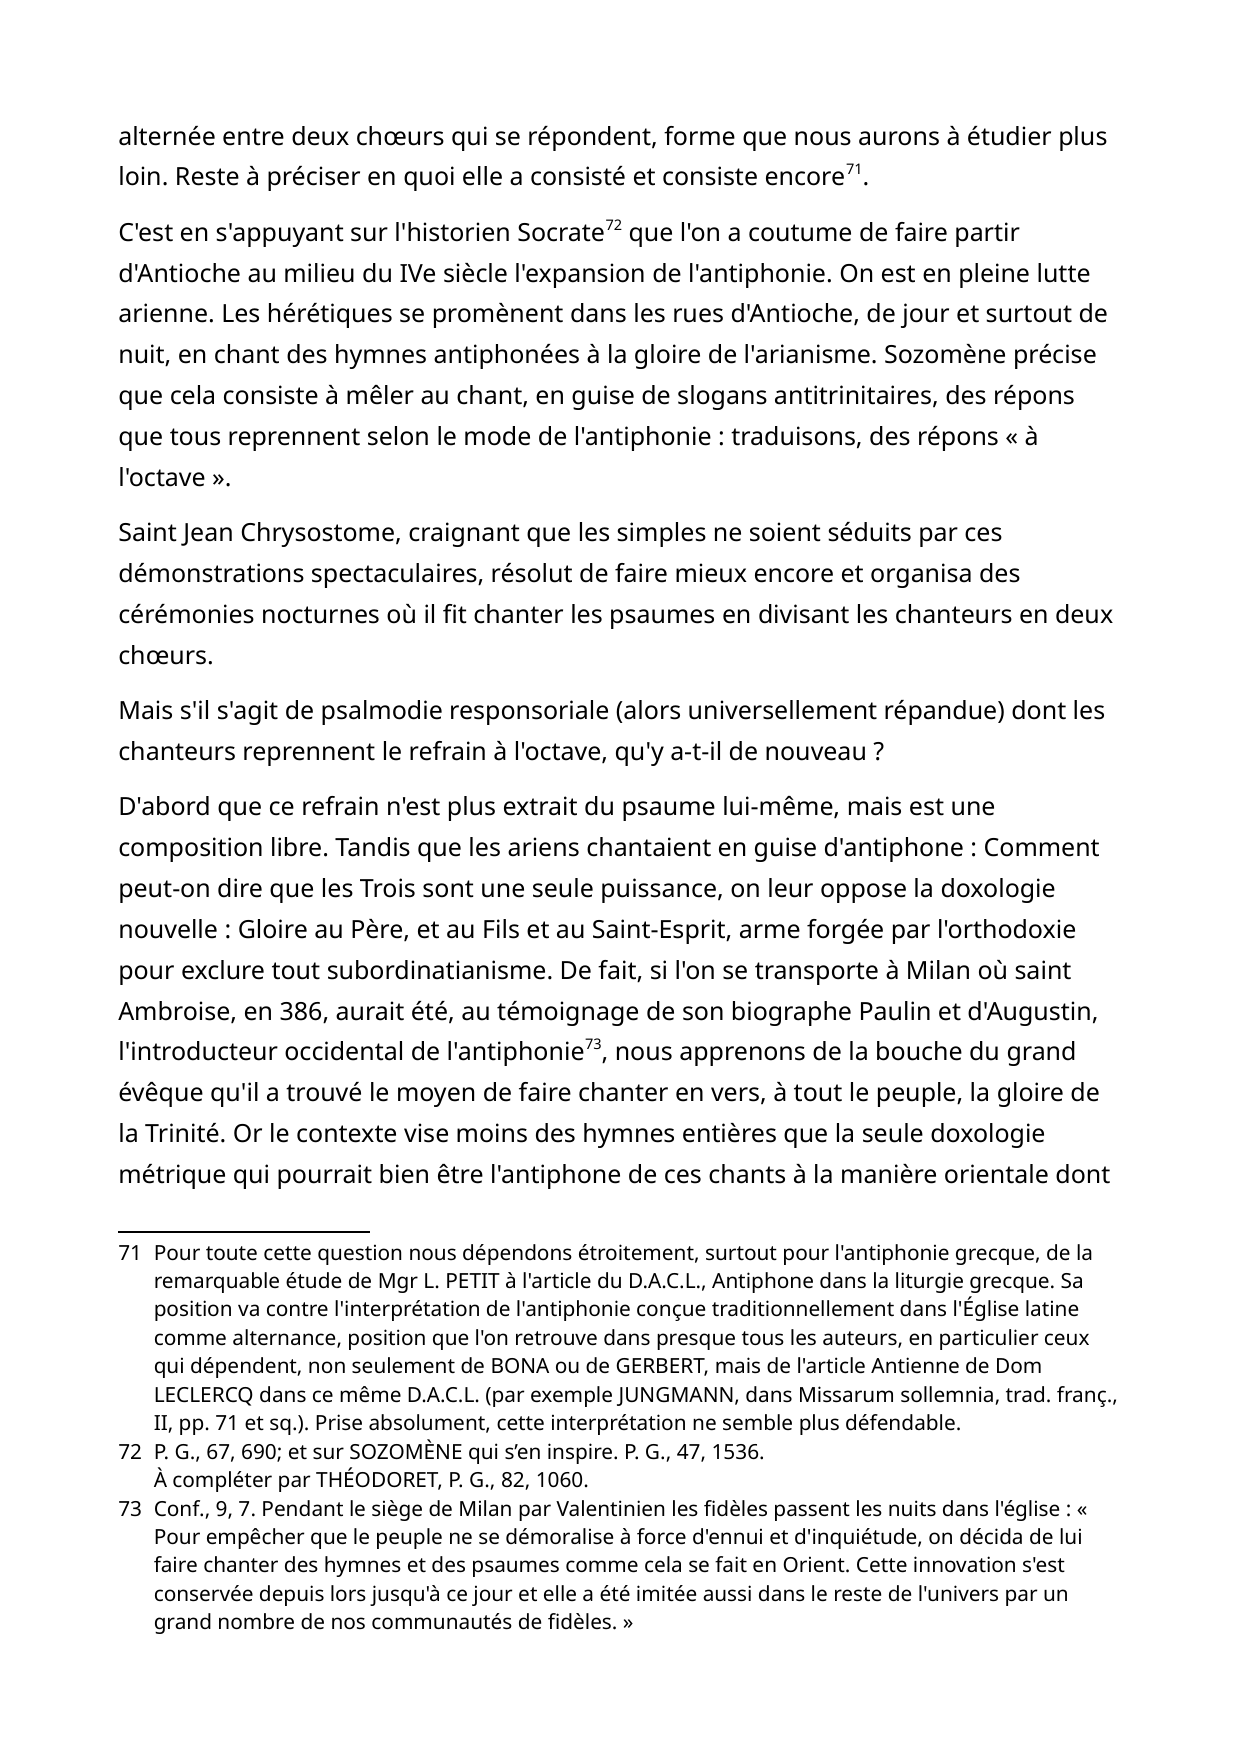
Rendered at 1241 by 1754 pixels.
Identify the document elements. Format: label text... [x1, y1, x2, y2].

text alternée entre deux chœurs qui se répondent, forme que nous aurons à étudier plus loin. Reste à préciser en quoi elle a consisté et consiste encore. [118, 118, 1122, 193]
text Pour toute cette question nous dépendons étroitement, surtout pour l'antiphonie grecque, de la remarquable étude de Mgr L. PETIT à l'article du D.A.C.L., Antiphone dans la liturgie grecque. Sa position va contre l'interprétation de l'antiphonie conçue traditionnellement dans l'Église latine comme alternance, position que l'on retrouve dans presque tous les auteurs, en particulier ceux qui dépendent, non seulement de BONA ou de GERBERT, mais de l'article Antienne de Dom LECLERCQ dans ce même D.A.C.L. (par exemple JUNGMANN, dans Missarum sollemnia, trad. franç., II, pp. 71 et sq.). Prise absolument, cette interprétation ne semble plus défendable. [118, 1238, 1122, 1437]
text D'abord que ce refrain n'est plus extrait du psaume lui-même, mais est une composition libre. Tandis que les ariens chantaient en guise d'antiphone : Comment peut-on dire que les Trois sont une seule puissance, on leur oppose la doxologie nouvelle : Gloire au Père, et au Fils et au Saint-Esprit, arme forgée par l'orthodoxie pour exclure tout subordinatianisme. De fait, si l'on se transporte à Milan où saint Ambroise, en 386, aurait été, au témoignage de son biographe Paulin et d'Augustin, l'introducteur occidental de l'antiphonie, nous apprenons de la bouche du grand évêque qu'il a trouvé le moyen de faire chanter en vers, à tout le peuple, la gloire de la Trinité. Or le contexte vise moins des hymnes entières que la seule doxologie métrique qui pourrait bien être l'antiphone de ces chants à la manière orientale dont [118, 789, 1122, 1191]
text Saint Jean Chrysostome, craignant que les simples ne soient séduits par ces démonstrations spectaculaires, résolut de faire mieux encore et organisa des cérémonies nocturnes où il fit chanter les psaumes en divisant les chanteurs en deux chœurs. [118, 515, 1122, 671]
text Mais s'il s'agit de psalmodie responsoriale (alors universellement répandue) dont les chanteurs reprennent le refrain à l'octave, qu'y a-t-il de nouveau ? [118, 693, 1122, 768]
text P. G., 67, 690; et sur SOZOMÈNE qui s’en inspire. P. G., 47, 1536. À compléter par THÉODORET, P. G., 82, 1060. [118, 1437, 1122, 1494]
text Conf., 9, 7. Pendant le siège de Milan par Valentinien les fidèles passent les nuits dans l'église : « Pour empêcher que le peuple ne se démoralise à force d'ennui et d'inquiétude, on décida de lui faire chanter des hymnes et des psaumes comme cela se fait en Orient. Cette innovation s'est conservée depuis lors jusqu'à ce jour et elle a été imitée aussi dans le reste de l'univers par un grand nombre de nos communautés de fidèles. » [118, 1494, 1122, 1636]
text C'est en s'appuyant sur l'historien Socrate que l'on a coutume de faire partir d'Antioche au milieu du IVe siècle l'expansion de l'antiphonie. On est en pleine lutte arienne. Les hérétiques se promènent dans les rues d'Antioche, de jour et surtout de nuit, en chant des hymnes antiphonées à la gloire de l'arianisme. Sozomène précise que cela consiste à mêler au chant, en guise de slogans antitrinitaires, des répons que tous reprennent selon le mode de l'antiphonie : traduisons, des répons « à l'octave ». [118, 214, 1122, 493]
